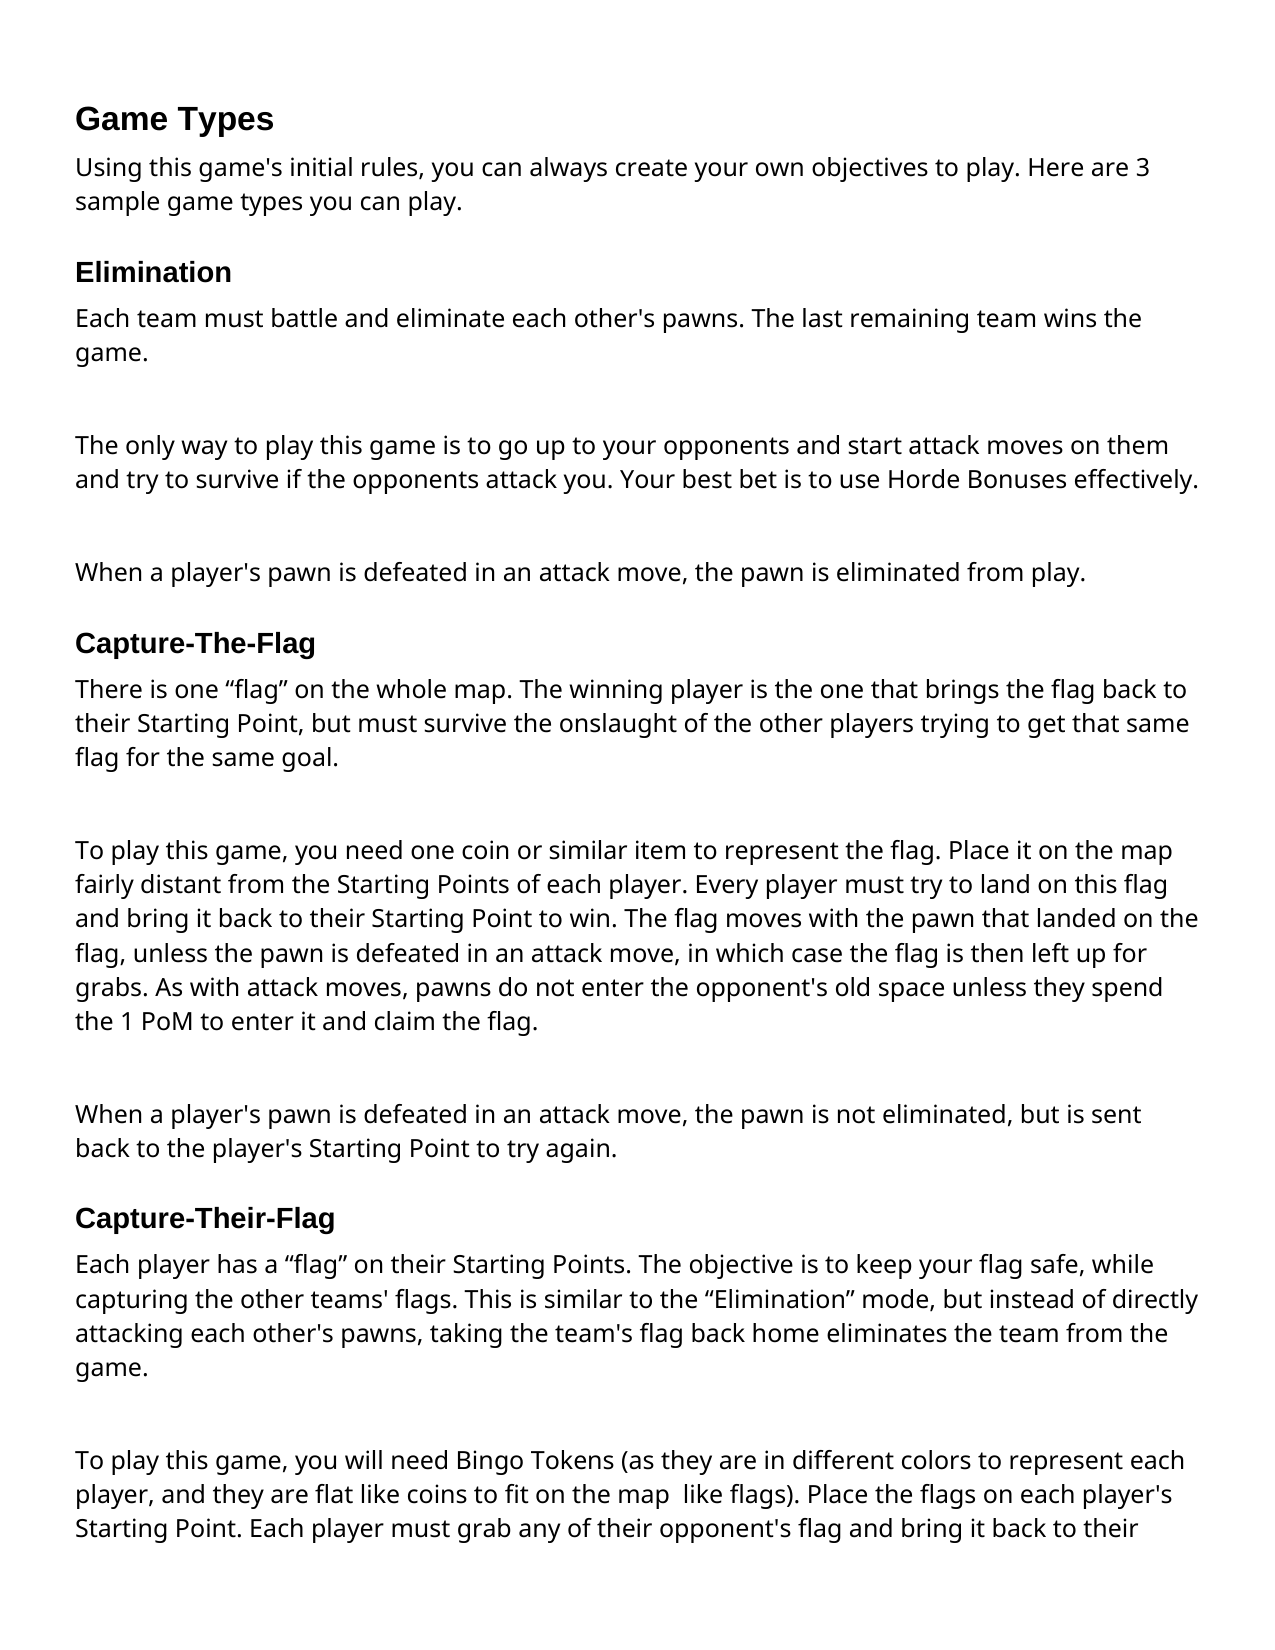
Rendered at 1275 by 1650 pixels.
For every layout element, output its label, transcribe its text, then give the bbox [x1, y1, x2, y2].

text There is one “flag” on the whole map. The winning player is the one that brings the flag back to their Starting Point, but must survive the onslaught of the other players trying to get that same flag for the same goal. [75, 672, 1200, 774]
subtitle Capture-The-Flag [75, 627, 1200, 659]
subtitle Elimination [75, 256, 1200, 288]
text To play this game, you will need Bingo Tokens (as they are in different colors to represent each player, and they are flat like coins to fit on the map like flags). Place the flags on each player's Starting Point. Each player must grab any of their opponent's flag and bring it back to their [75, 1442, 1200, 1545]
text When a player's pawn is defeated in an attack move, the pawn is not eliminated, but is sent back to the player's Starting Point to try again. [75, 1096, 1200, 1164]
subtitle Capture-Their-Flag [75, 1202, 1200, 1235]
text Each player has a “flag” on their Starting Points. The objective is to keep your flag safe, while capturing the other teams' flags. This is similar to the “Elimination” mode, but instead of directly attacking each other's pawns, taking the team's flag back home eliminates the team from the game. [75, 1247, 1200, 1383]
text Each team must battle and eliminate each other's pawns. The last remaining team wins the game. [75, 301, 1200, 369]
text To play this game, you need one coin or similar item to represent the flag. Place it on the map fairly distant from the Starting Points of each player. Every player must try to land on this flag and bring it back to their Starting Point to win. The flag moves with the pawn that landed on the flag, unless the pawn is defeated in an attack move, in which case the flag is then left up for grabs. As with attack moves, pawns do not enter the opponent's old space unless they spend the 1 PoM to enter it and claim the flag. [75, 833, 1200, 1037]
text Using this game's initial rules, you can always create your own objectives to play. Here are 3 sample game types you can play. [75, 150, 1200, 218]
text When a player's pawn is defeated in an attack move, the pawn is eliminated from play. [75, 555, 1200, 589]
subtitle Game Types [75, 100, 1200, 137]
text The only way to play this game is to go up to your opponents and start attack moves on them and try to survive if the opponents attack you. Your best bet is to use Horde Bonuses effectively. [75, 428, 1200, 496]
